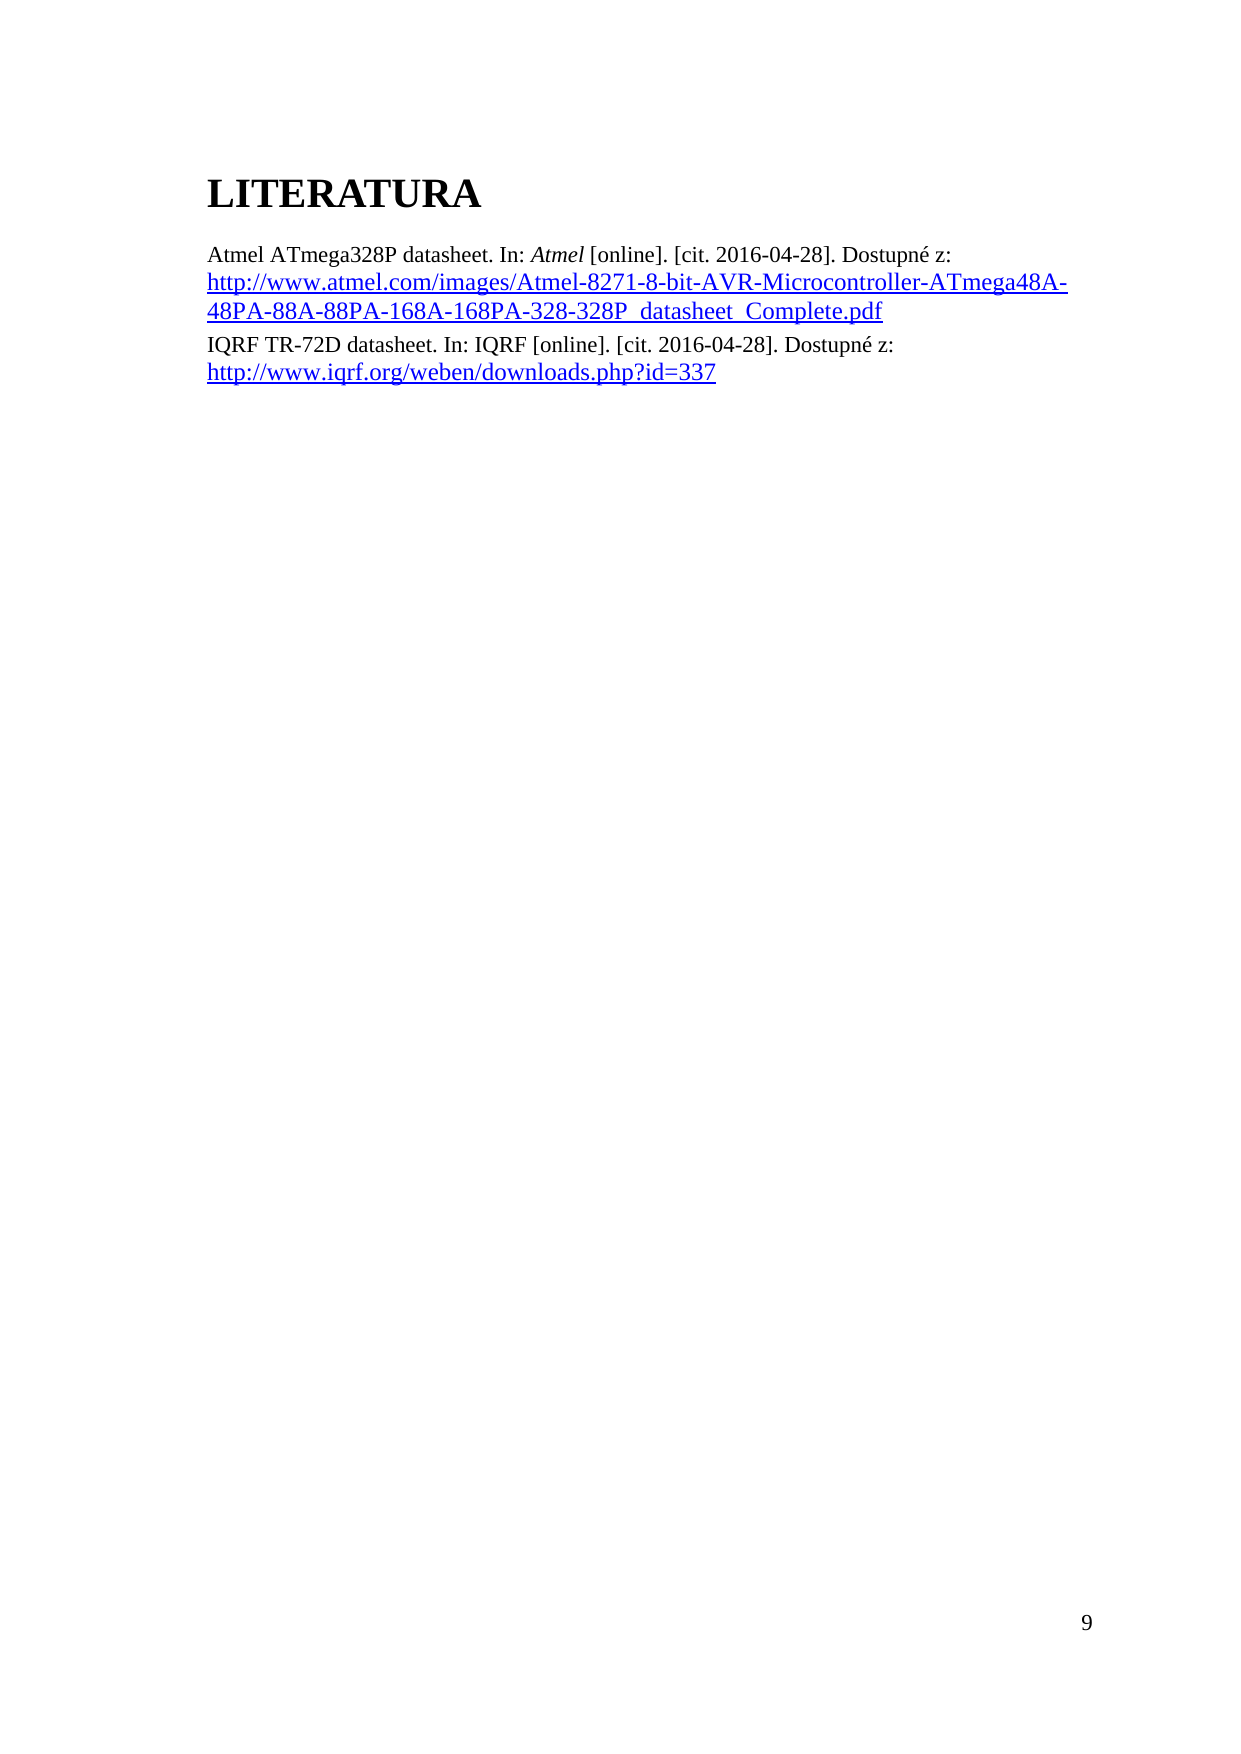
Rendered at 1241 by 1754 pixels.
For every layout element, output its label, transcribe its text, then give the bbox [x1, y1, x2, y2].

subtitle Literatura [207, 168, 1092, 216]
text IQRF TR-72D datasheet. In: IQRF [online]. [cit. 2016-04-28]. Dostupné z: http://www.iqrf.org/weben/downloads.php?id=337 [207, 331, 1092, 386]
text Atmel ATmega328P datasheet. In: Atmel [online]. [cit. 2016-04-28]. Dostupné z: http://www.atmel.com/images/Atmel-8271-8-bit-AVR-Microcontroller-ATmega48A-48PA-88A-88PA-168A-168PA-328-328P_datasheet_Complete.pdf [207, 241, 1092, 325]
